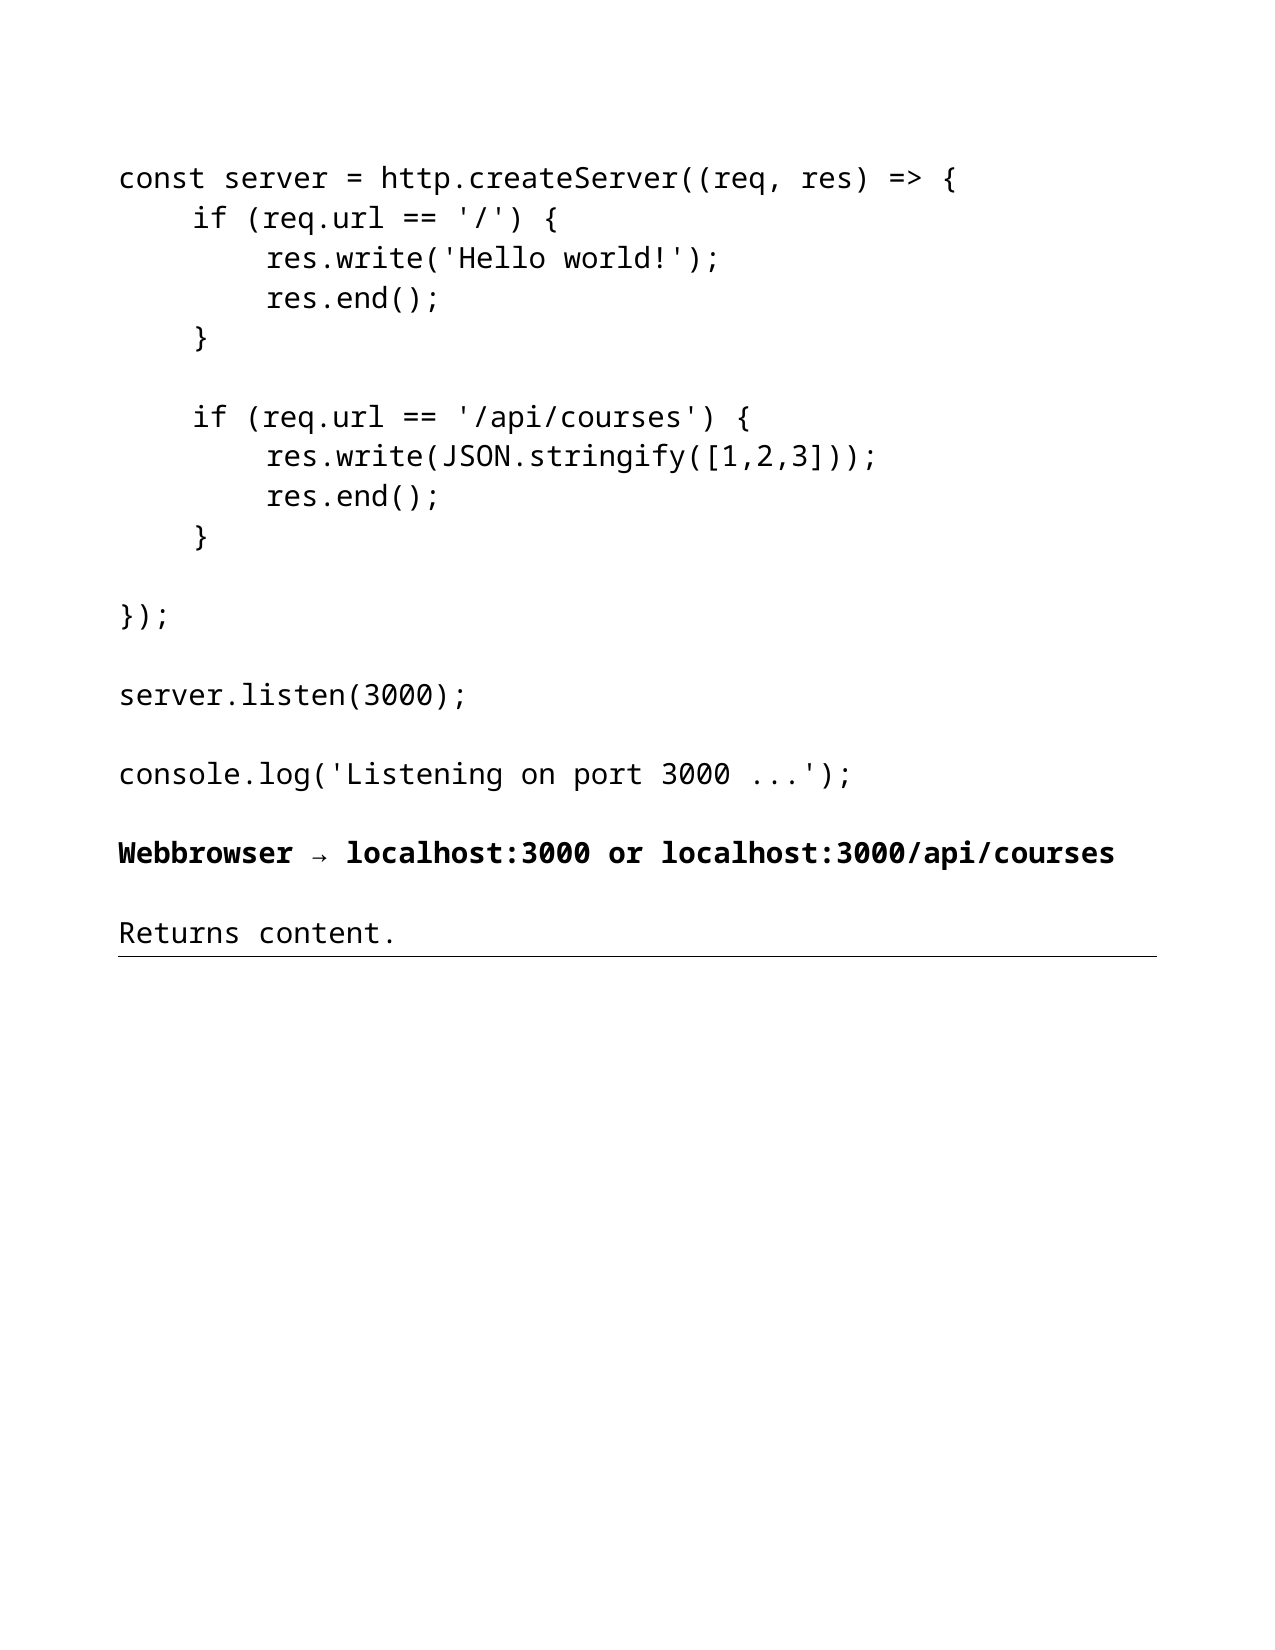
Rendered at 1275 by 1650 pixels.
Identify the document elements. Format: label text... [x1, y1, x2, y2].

text } [118, 317, 1157, 356]
text server.listen(3000); [118, 674, 1157, 713]
text res.write(JSON.stringify([1,2,3])); [118, 436, 1157, 475]
text Returns content. [118, 912, 1157, 956]
text res.write('Hello world!'); [118, 237, 1157, 277]
text }); [118, 594, 1157, 634]
text } [118, 515, 1157, 555]
text console.log('Listening on port 3000 ...'); [118, 753, 1157, 793]
text res.end(); [118, 475, 1157, 515]
text res.end(); [118, 277, 1157, 317]
text if (req.url == '/api/courses') { [118, 396, 1157, 436]
text Webbrowser → localhost:3000 or localhost:3000/api/courses [118, 832, 1157, 872]
text if (req.url == '/') { [118, 197, 1157, 237]
text const server = http.createServer((req, res) => { [118, 158, 1157, 197]
